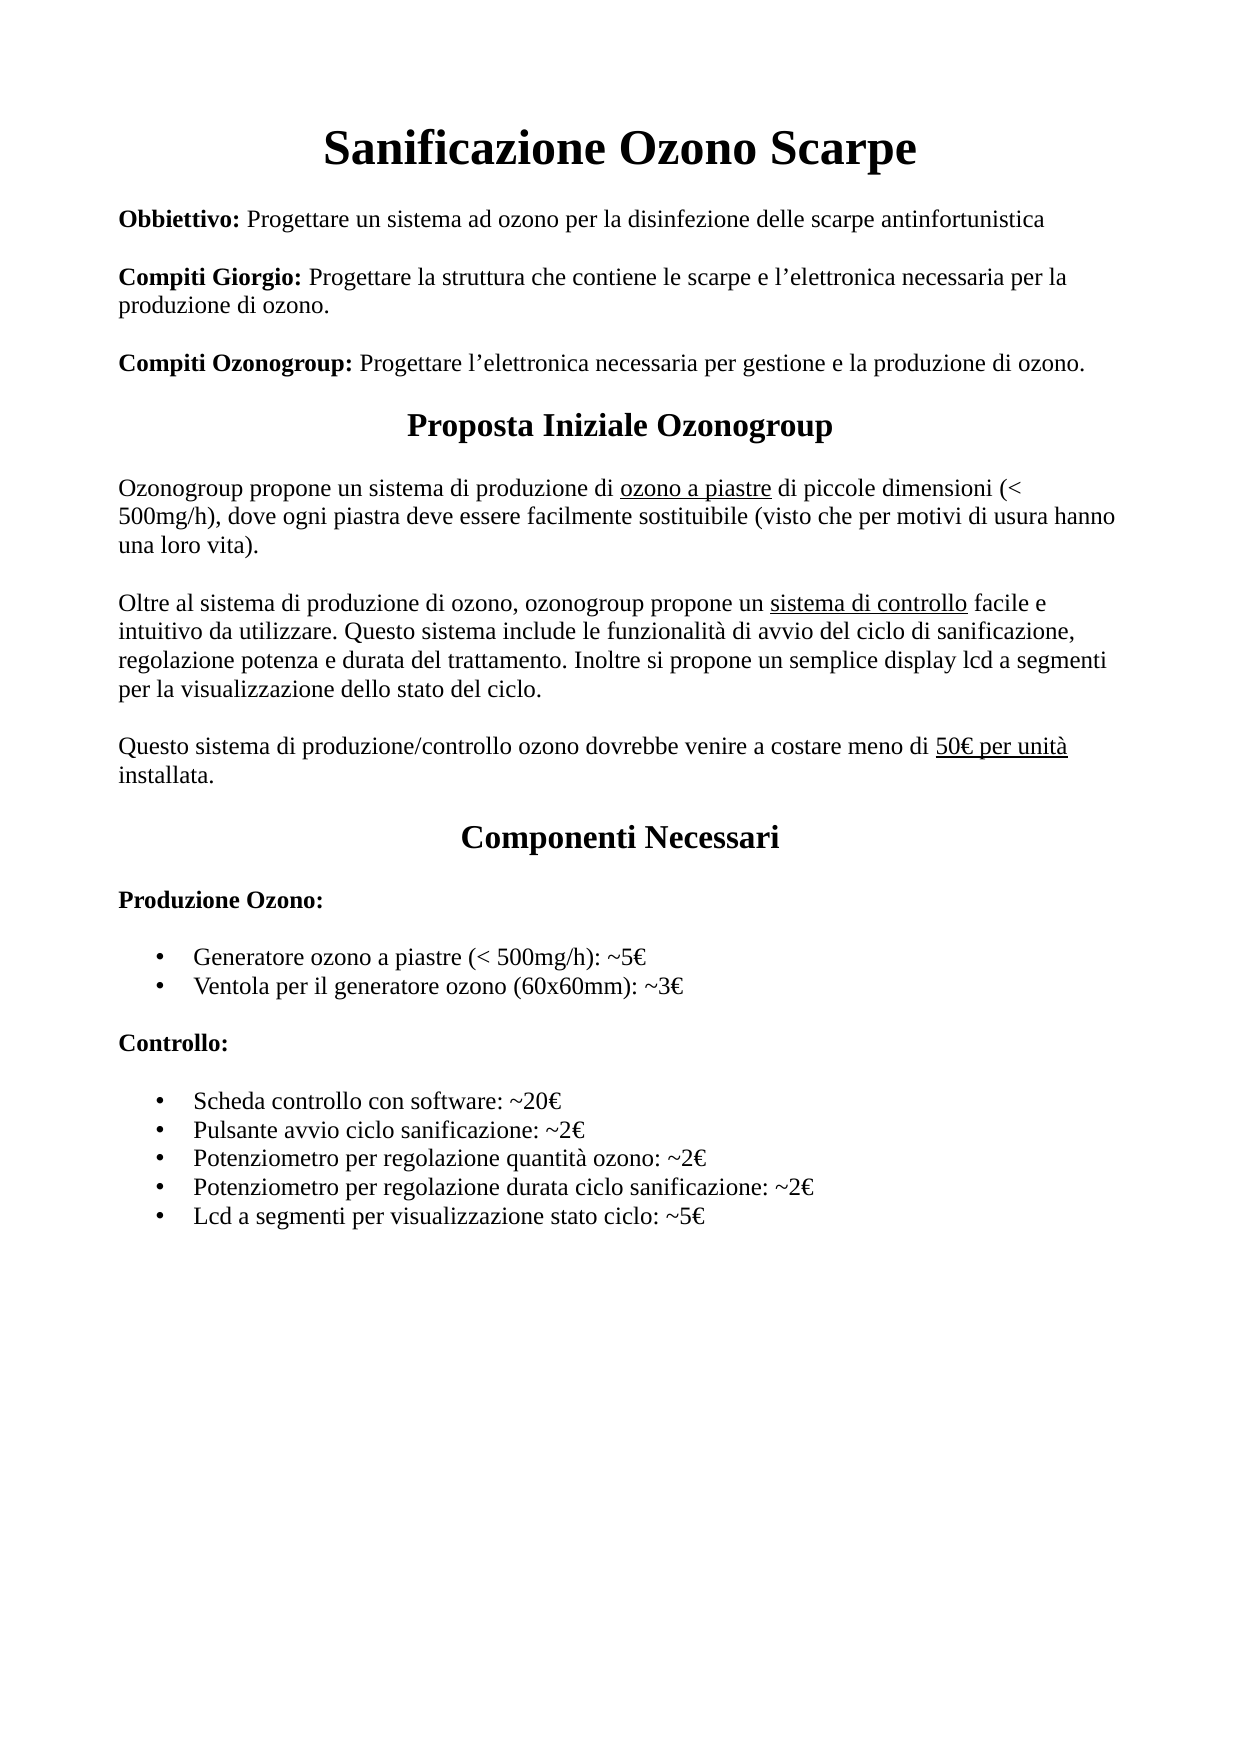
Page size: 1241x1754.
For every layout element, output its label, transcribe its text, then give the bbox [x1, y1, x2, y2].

text Compiti Ozonogroup: Progettare l’elettronica necessaria per gestione e la produzione di ozono. [118, 348, 1122, 377]
list Ventola per il generatore ozono (60x60mm): ~3€ [156, 971, 1122, 1000]
text Compiti Giorgio: Progettare la struttura che contiene le scarpe e l’elettronica necessaria per la produzione di ozono. [118, 262, 1122, 319]
list Potenziometro per regolazione durata ciclo sanificazione: ~2€ [156, 1172, 1122, 1201]
text Questo sistema di produzione/controllo ozono dovrebbe venire a costare meno di 50€ per unità installata. [118, 731, 1122, 789]
list Pulsante avvio ciclo sanificazione: ~2€ [156, 1115, 1122, 1143]
text Obbiettivo: Progettare un sistema ad ozono per la disinfezione delle scarpe antinfortunistica [118, 204, 1122, 233]
text Componenti Necessari [118, 818, 1122, 856]
text Ozonogroup propone un sistema di produzione di ozono a piastre di piccole dimensioni (< 500mg/h), dove ogni piastra deve essere facilmente sostituibile (visto che per motivi di usura hanno una loro vita). [118, 473, 1122, 559]
text Oltre al sistema di produzione di ozono, ozonogroup propone un sistema di controllo facile e intuitivo da utilizzare. Questo sistema include le funzionalità di avvio del ciclo di sanificazione, regolazione potenza e durata del trattamento. Inoltre si propone un semplice display lcd a segmenti per la visualizzazione dello stato del ciclo. [118, 588, 1122, 703]
list Potenziometro per regolazione quantità ozono: ~2€ [156, 1143, 1122, 1172]
text Proposta Iniziale Ozonogroup [118, 406, 1122, 444]
text Sanificazione Ozono Scarpe [118, 118, 1122, 176]
text Controllo: [118, 1028, 1122, 1057]
list Generatore ozono a piastre (< 500mg/h): ~5€ [156, 942, 1122, 971]
list Lcd a segmenti per visualizzazione stato ciclo: ~5€ [156, 1201, 1122, 1230]
text Produzione Ozono: [118, 885, 1122, 913]
list Scheda controllo con software: ~20€ [156, 1086, 1122, 1115]
